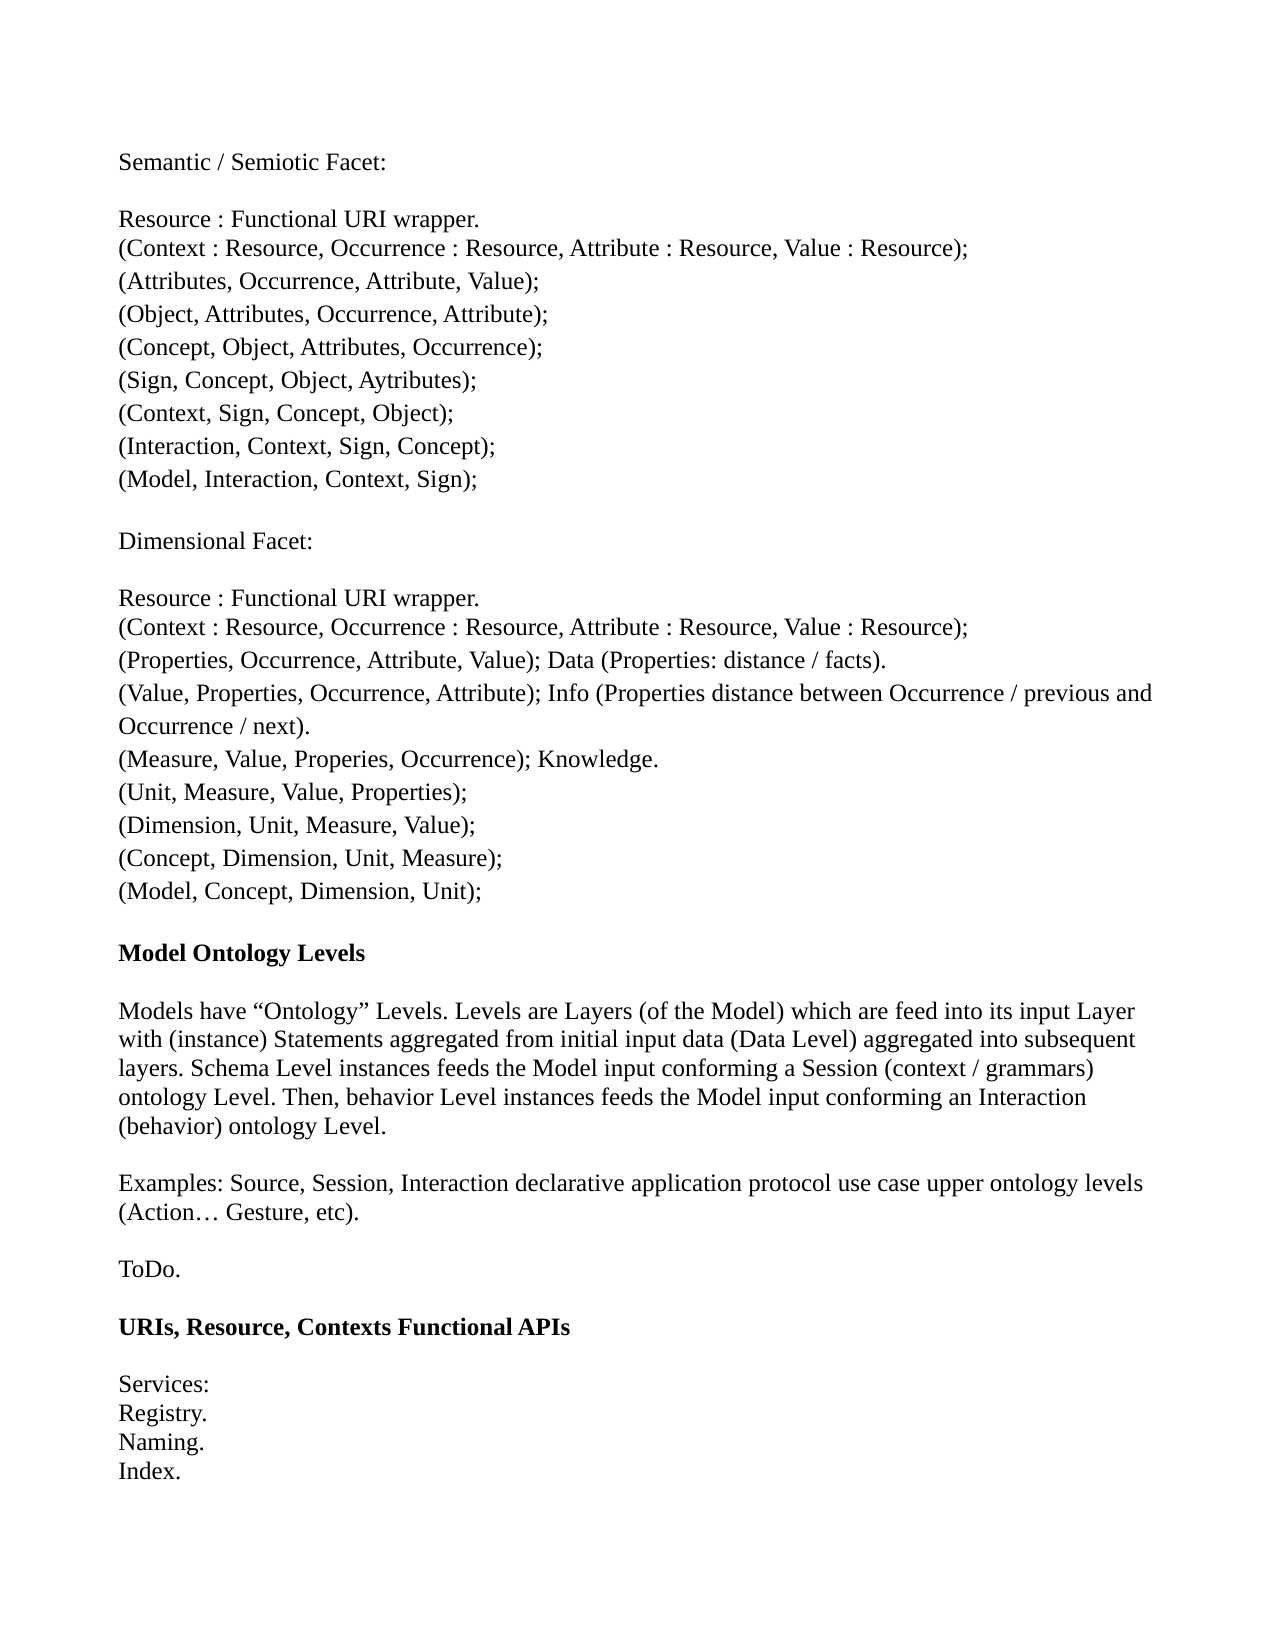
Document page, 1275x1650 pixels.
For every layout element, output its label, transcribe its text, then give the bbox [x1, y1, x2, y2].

text (Model, Concept, Dimension, Unit); [118, 876, 1157, 905]
text (Value, Properties, Occurrence, Attribute); Info (Properties distance between Occurrence / previous and Occurrence / next). (Measure, Value, Properies, Occurrence); Knowledge. (Unit, Measure, Value, Properties); (Dimension, Unit, Measure, Value); (Concept, Dimension, Unit, Measure); [118, 678, 1157, 872]
text Models have “Ontology” Levels. Levels are Layers (of the Model) which are feed into its input Layer with (instance) Statements aggregated from initial input data (Data Level) aggregated into subsequent layers. Schema Level instances feeds the Model input conforming a Session (context / grammars) ontology Level. Then, behavior Level instances feeds the Model input conforming an Interaction (behavior) ontology Level. [118, 996, 1157, 1139]
text Dimensional Facet: [118, 526, 1157, 555]
text ToDo. [118, 1254, 1157, 1283]
text Index. [118, 1456, 1157, 1484]
text (Model, Interaction, Context, Sign); [118, 464, 1157, 493]
text URIs, Resource, Contexts Functional APIs [118, 1312, 1157, 1341]
text (Context : Resource, Occurrence : Resource, Attribute : Resource, Value : Resource); [118, 233, 1157, 262]
text Model Ontology Levels [118, 938, 1157, 967]
text Services: [118, 1369, 1157, 1398]
text Resource : Functional URI wrapper. [118, 583, 1157, 612]
text (Object, Attributes, Occurrence, Attribute); (Concept, Object, Attributes, Occurrence); (Sign, Concept, Object, Aytributes); (Context, Sign, Concept, Object); (Interaction, Context, Sign, Concept); [118, 299, 1157, 460]
text (Properties, Occurrence, Attribute, Value); Data (Properties: distance / facts). [118, 645, 1157, 674]
text Semantic / Semiotic Facet: [118, 147, 1157, 176]
text Examples: Source, Session, Interaction declarative application protocol use case upper ontology levels (Action… Gesture, etc). [118, 1168, 1157, 1226]
text (Attributes, Occurrence, Attribute, Value); [118, 266, 1157, 295]
text Registry. [118, 1398, 1157, 1427]
text Resource : Functional URI wrapper. [118, 204, 1157, 233]
text Naming. [118, 1427, 1157, 1456]
text (Context : Resource, Occurrence : Resource, Attribute : Resource, Value : Resource); [118, 612, 1157, 641]
